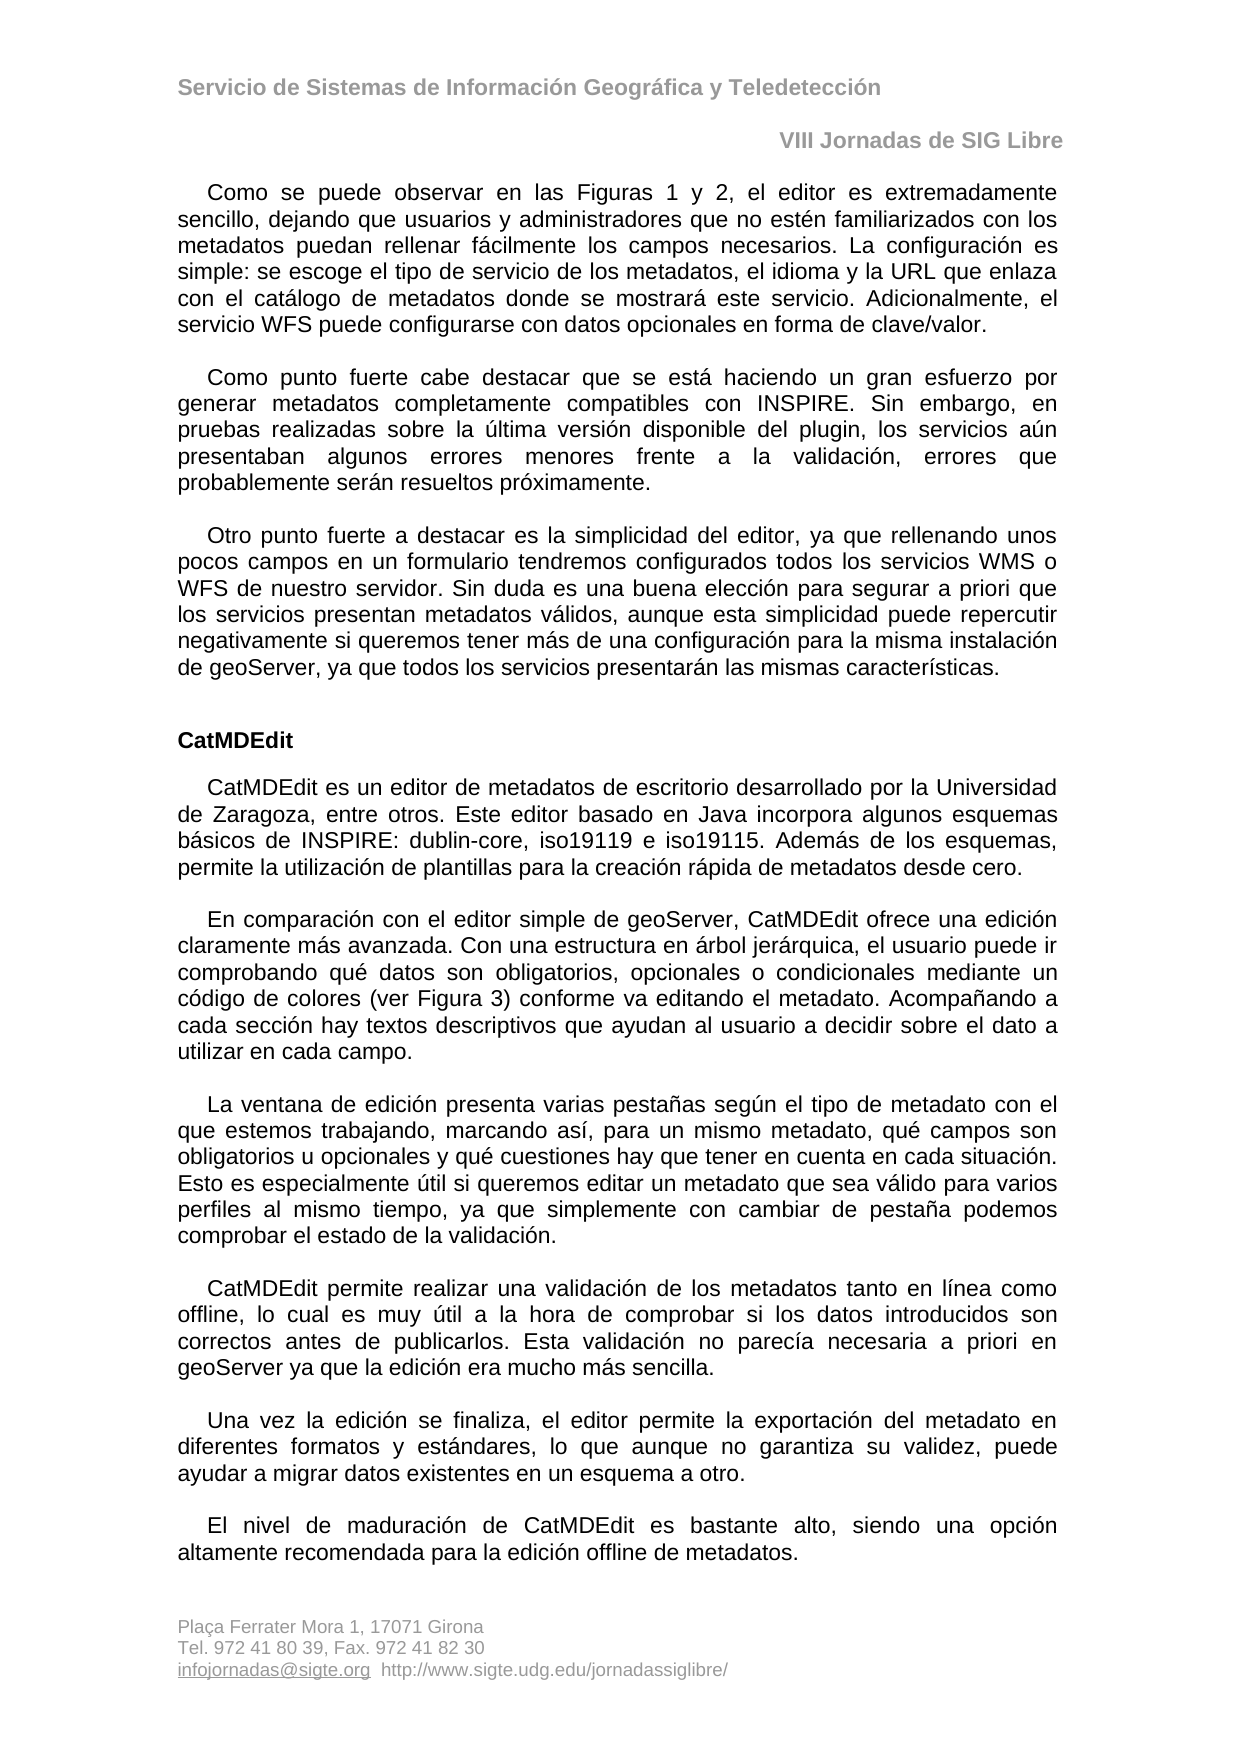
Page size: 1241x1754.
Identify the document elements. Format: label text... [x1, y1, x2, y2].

text Una vez la edición se finaliza, el editor permite la exportación del metadato en diferentes formatos y estándares, lo que aunque no garantiza su validez, puede ayudar a migrar datos existentes en un esquema a otro. [177, 1407, 1058, 1486]
text Otro punto fuerte a destacar es la simplicidad del editor, ya que rellenando unos pocos campos en un formulario tendremos configurados todos los servicios WMS o WFS de nuestro servidor. Sin duda es una buena elección para segurar a priori que los servicios presentan metadatos válidos, aunque esta simplicidad puede repercutir negativamente si queremos tener más de una configuración para la misma instalación de geoServer, ya que todos los servicios presentarán las mismas características. [177, 522, 1058, 680]
text Como punto fuerte cabe destacar que se está haciendo un gran esfuerzo por generar metadatos completamente compatibles con INSPIRE. Sin embargo, en pruebas realizadas sobre la última versión disponible del plugin, los servicios aún presentaban algunos errores menores frente a la validación, errores que probablemente serán resueltos próximamente. [177, 364, 1058, 496]
subtitle CatMDEdit [177, 727, 1063, 753]
text En comparación con el editor simple de geoServer, CatMDEdit ofrece una edición claramente más avanzada. Con una estructura en árbol jerárquica, el usuario puede ir comprobando qué datos son obligatorios, opcionales o condicionales mediante un código de colores (ver Figura 3) conforme va editando el metadato. Acompañando a cada sección hay textos descriptivos que ayudan al usuario a decidir sobre el dato a utilizar en cada campo. [177, 906, 1058, 1064]
text CatMDEdit permite realizar una validación de los metadatos tanto en línea como offline, lo cual es muy útil a la hora de comprobar si los datos introducidos son correctos antes de publicarlos. Esta validación no parecía necesaria a priori en geoServer ya que la edición era mucho más sencilla. [177, 1275, 1058, 1381]
text CatMDEdit es un editor de metadatos de escritorio desarrollado por la Universidad de Zaragoza, entre otros. Este editor basado en Java incorpora algunos esquemas básicos de INSPIRE: dublin-core, iso19119 e iso19115. Además de los esquemas, permite la utilización de plantillas para la creación rápida de metadatos desde cero. [177, 774, 1058, 880]
text El nivel de maduración de CatMDEdit es bastante alto, siendo una opción altamente recomendada para la edición offline de metadatos. [177, 1512, 1058, 1565]
text Como se puede observar en las Figuras 1 y 2, el editor es extremadamente sencillo, dejando que usuarios y administradores que no estén familiarizados con los metadatos puedan rellenar fácilmente los campos necesarios. La configuración es simple: se escoge el tipo de servicio de los metadatos, el idioma y la URL que enlaza con el catálogo de metadatos donde se mostrará este servicio. Adicionalmente, el servicio WFS puede configurarse con datos opcionales en forma de clave/valor. [177, 179, 1058, 337]
text La ventana de edición presenta varias pestañas según el tipo de metadato con el que estemos trabajando, marcando así, para un mismo metadato, qué campos son obligatorios u opcionales y qué cuestiones hay que tener en cuenta en cada situación. Esto es especialmente útil si queremos editar un metadato que sea válido para varios perfiles al mismo tiempo, ya que simplemente con cambiar de pestaña podemos comprobar el estado de la validación. [177, 1091, 1058, 1249]
